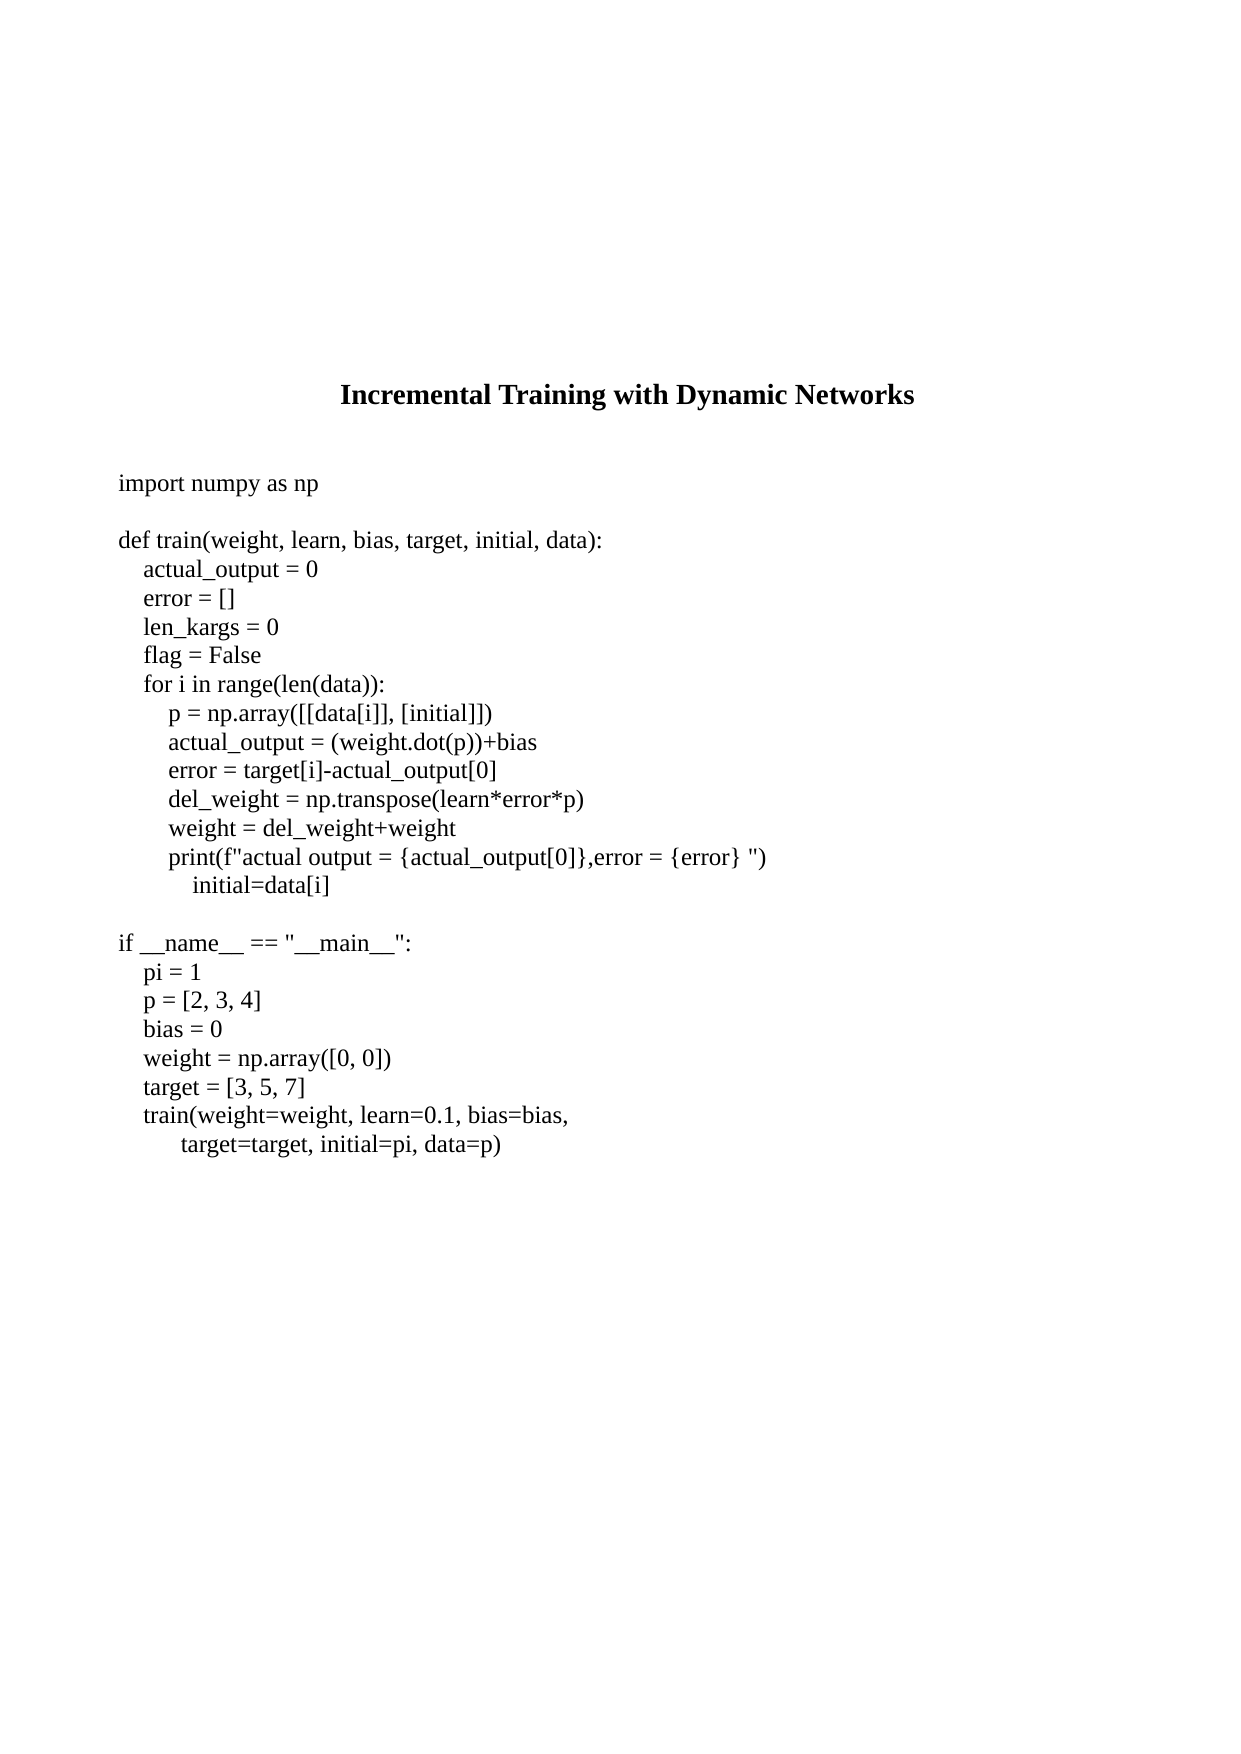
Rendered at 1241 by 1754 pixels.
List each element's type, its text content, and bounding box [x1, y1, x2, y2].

text len_kargs = 0 [118, 612, 1122, 640]
text weight = np.array([0, 0]) [118, 1043, 1122, 1072]
text if __name__ == "__main__": [118, 928, 1122, 957]
text p = np.array([[data[i]], [initial]]) [118, 698, 1122, 727]
text pi = 1 [118, 957, 1122, 985]
text error = target[i]-actual_output[0] [118, 755, 1122, 784]
text Incremental Training with Dynamic Networks [118, 377, 1122, 410]
text def train(weight, learn, bias, target, initial, data): [118, 525, 1122, 554]
text actual_output = (weight.dot(p))+bias [118, 727, 1122, 755]
text target = [3, 5, 7] [118, 1072, 1122, 1100]
text import numpy as np [118, 468, 1122, 497]
text flag = False [118, 640, 1122, 669]
text initial=data[i] [118, 870, 1122, 899]
text print(f"actual output = {actual_output[0]},error = {error} ") [118, 842, 1122, 870]
text actual_output = 0 [118, 554, 1122, 583]
text bias = 0 [118, 1014, 1122, 1043]
text del_weight = np.transpose(learn*error*p) [118, 784, 1122, 813]
text target=target, initial=pi, data=p) [118, 1129, 1122, 1158]
text for i in range(len(data)): [118, 669, 1122, 698]
text weight = del_weight+weight [118, 813, 1122, 842]
text p = [2, 3, 4] [118, 985, 1122, 1014]
text train(weight=weight, learn=0.1, bias=bias, [118, 1100, 1122, 1129]
text error = [] [118, 583, 1122, 612]
